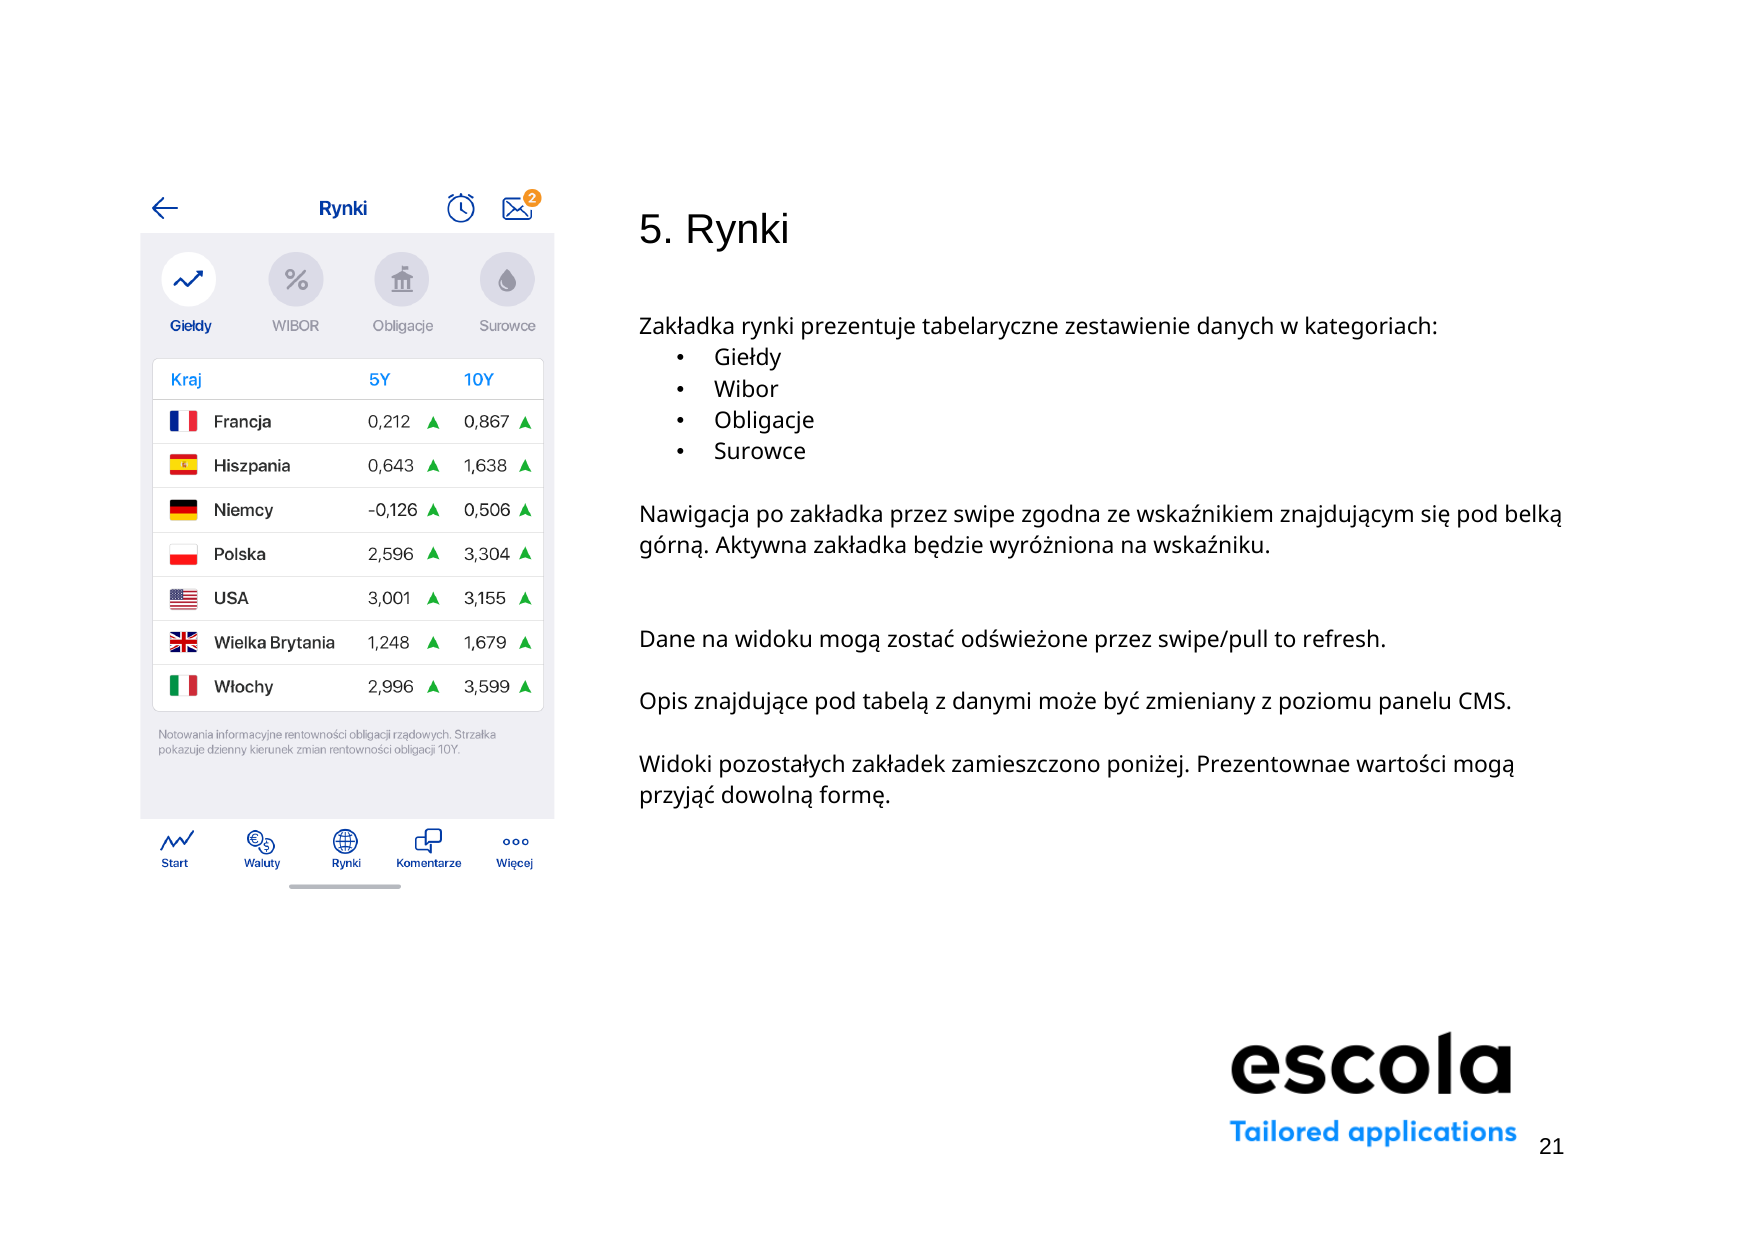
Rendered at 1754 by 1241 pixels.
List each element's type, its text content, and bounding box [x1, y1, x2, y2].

table_cell 5. Rynki Zakładka rynki prezentuje tabelaryczne zestawienie danych w kategoriach: Giełdy Wibor Obligacje Surowce Nawigacja po zakładka przez swipe zgodna ze wskaźnikiem znajdującym się pod belką górną. Aktywna zakładka będzie wyróżniona na wskaźniku. Dane na widoku mogą zostać odświeżone przez swipe/pull to refresh. Opis znajdujące pod tabelą z danymi może być zmieniany z poziomu panelu CMS. Widoki pozostałych zakładek zamieszczono poniżej. Prezentownae wartości mogą przyjąć dowolną formę. [630, 152, 1596, 1011]
picture [140, 162, 555, 899]
picture [1208, 1019, 1531, 1157]
table_cell [139, 152, 628, 1011]
